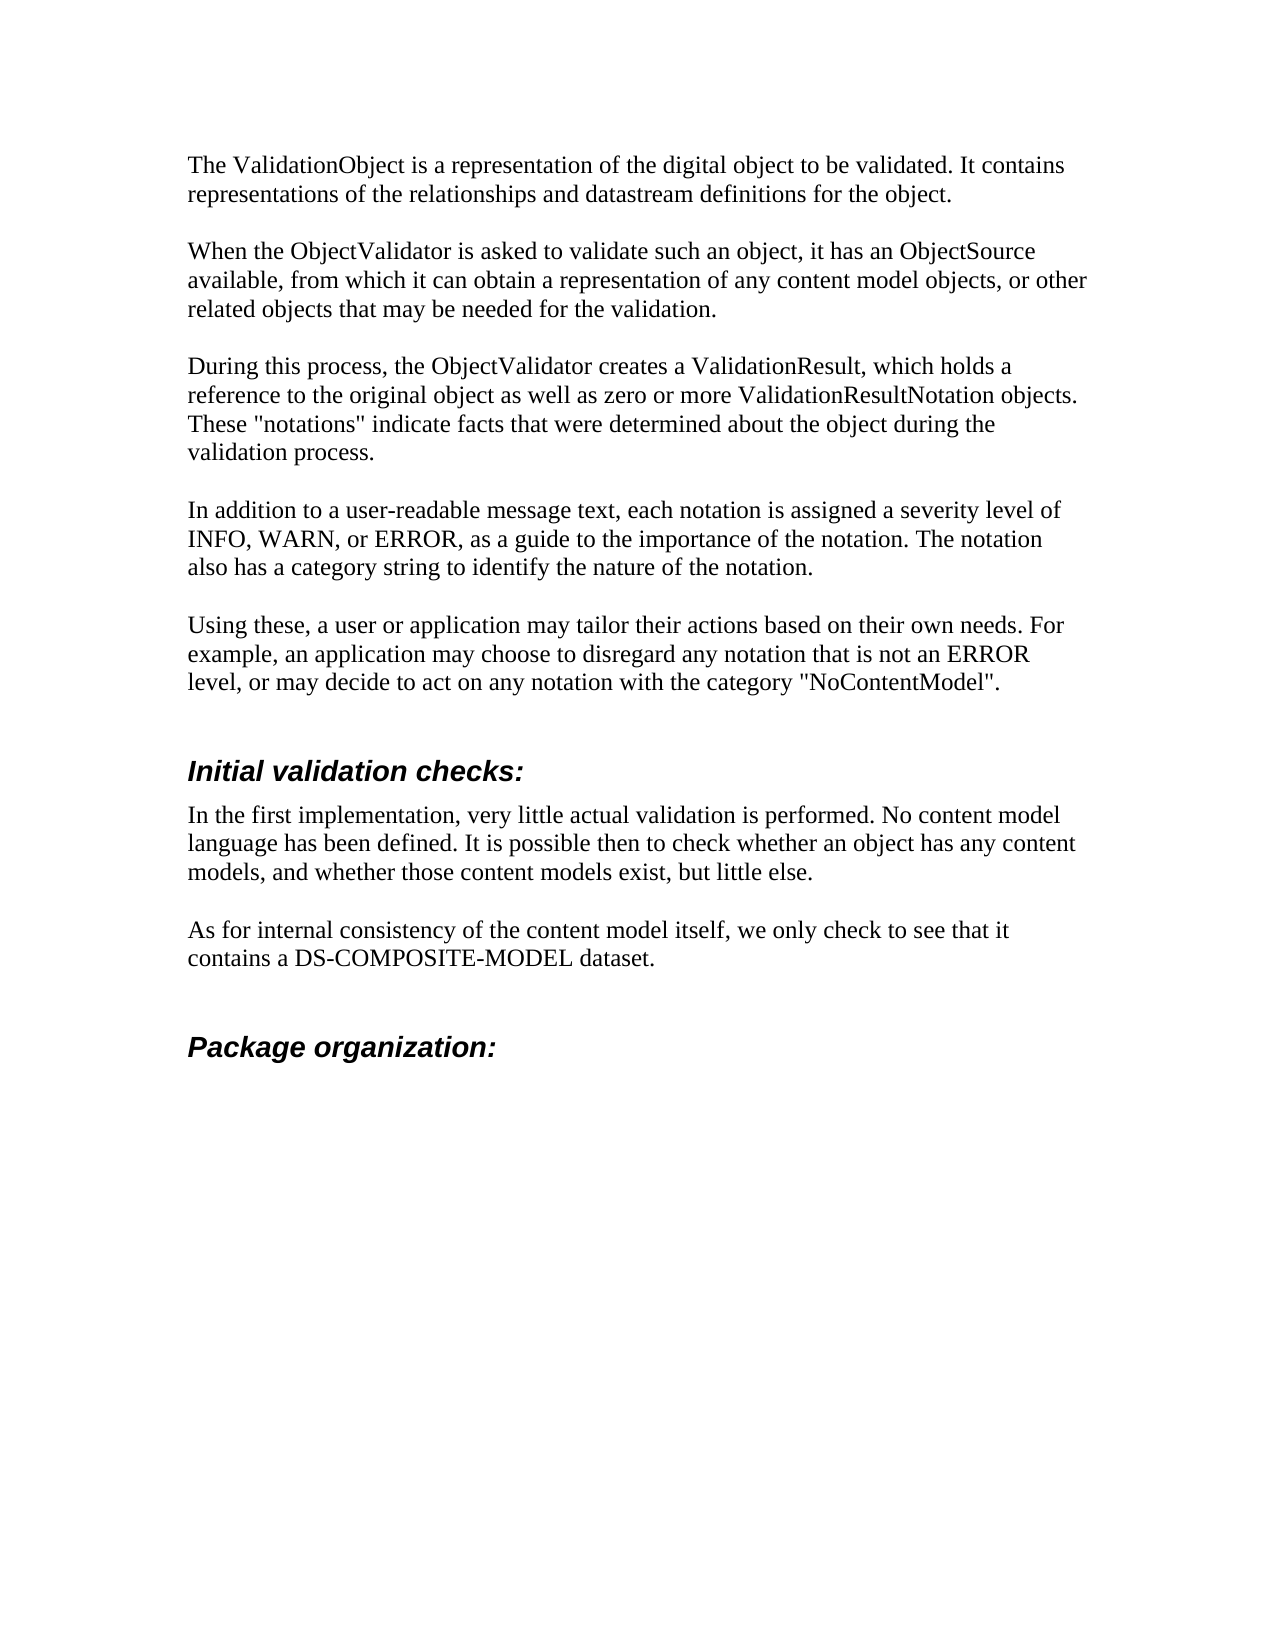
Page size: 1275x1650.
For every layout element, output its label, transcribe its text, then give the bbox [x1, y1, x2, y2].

text In addition to a user-readable message text, each notation is assigned a severity level of INFO, WARN, or ERROR, as a guide to the importance of the notation. The notation also has a category string to identify the nature of the notation. [187, 495, 1087, 581]
subtitle Initial validation checks: [187, 754, 1087, 788]
text During this process, the ObjectValidator creates a ValidationResult, which holds a reference to the original object as well as zero or more ValidationResultNotation objects. These "notations" indicate facts that were determined about the object during the validation process. [187, 351, 1087, 466]
text The ValidationObject is a representation of the digital object to be validated. It contains representations of the relationships and datastream definitions for the object. [187, 150, 1087, 207]
text In the first implementation, very little actual validation is performed. No content model language has been defined. It is possible then to check whether an object has any content models, and whether those content models exist, but little else. [187, 800, 1087, 886]
subtitle Package organization: [187, 1030, 1087, 1064]
text Using these, a user or application may tailor their actions based on their own needs. For example, an application may choose to disregard any notation that is not an ERROR level, or may decide to act on any notation with the category "NoContentModel". [187, 610, 1087, 696]
text As for internal consistency of the content model itself, we only check to see that it contains a DS-COMPOSITE-MODEL dataset. [187, 915, 1087, 972]
text When the ObjectValidator is asked to validate such an object, it has an ObjectSource available, from which it can obtain a representation of any content model objects, or other related objects that may be needed for the validation. [187, 236, 1087, 322]
